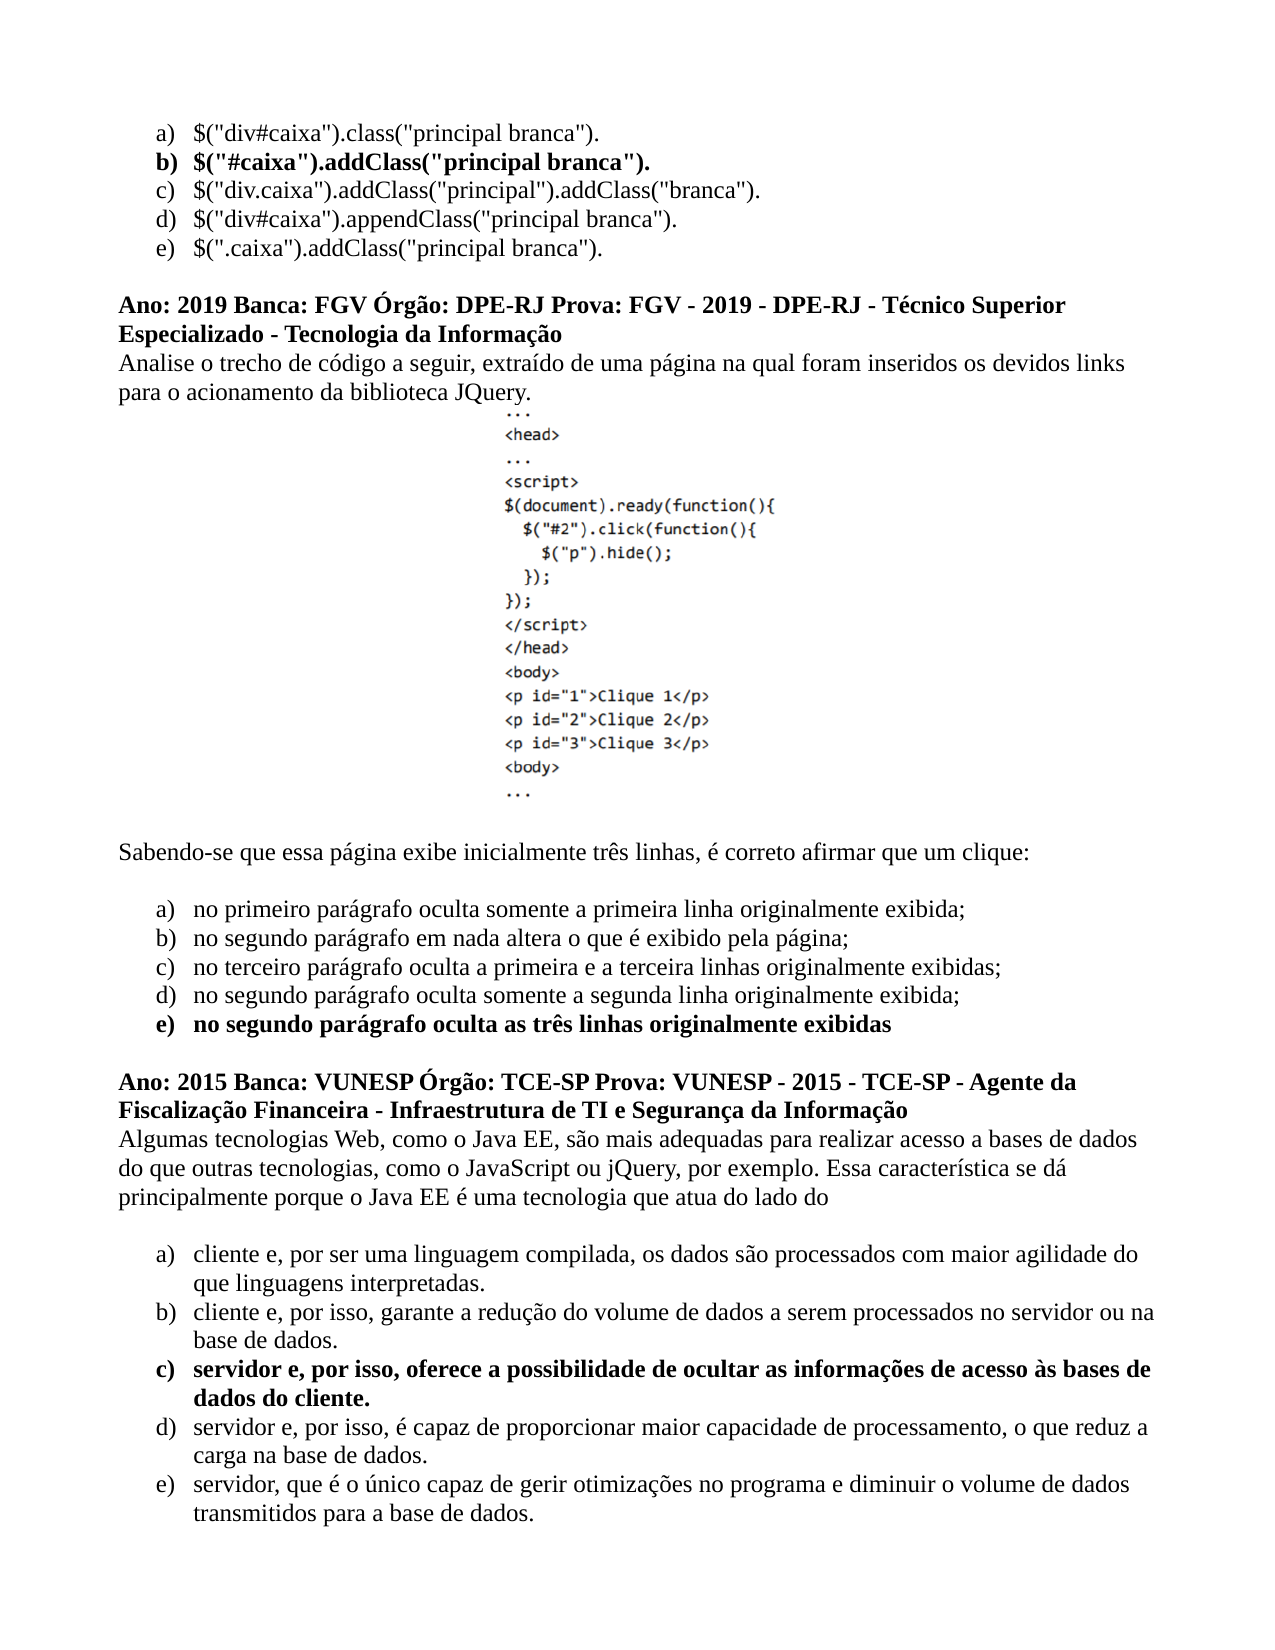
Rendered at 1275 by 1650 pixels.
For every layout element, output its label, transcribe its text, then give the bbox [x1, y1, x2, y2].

list cliente e, por isso, garante a redução do volume de dados a serem processados no servidor ou na base de dados. [156, 1297, 1157, 1354]
text Analise o trecho de código a seguir, extraído de uma página na qual foram inseridos os devidos links para o acionamento da biblioteca JQuery. [118, 348, 1157, 406]
list no segundo parágrafo oculta as três linhas originalmente exibidas [156, 1009, 1157, 1038]
list $("div.caixa").addClass("principal").addClass("branca"). [156, 176, 1157, 204]
text Algumas tecnologias Web, como o Java EE, são mais adequadas para realizar acesso a bases de dados do que outras tecnologias, como o JavaScript ou jQuery, por exemplo. Essa característica se dá principalmente porque o Java EE é uma tecnologia que atua do lado do [118, 1124, 1157, 1211]
text Sabendo-se que essa página exibe inicialmente três linhas, é correto afirmar que um clique: [118, 837, 1157, 866]
list no segundo parágrafo em nada altera o que é exibido pela página; [156, 923, 1157, 952]
list $("div#caixa").appendClass("principal branca"). [156, 204, 1157, 233]
list cliente e, por ser uma linguagem compilada, os dados são processados com maior agilidade do que linguagens interpretadas. [156, 1239, 1157, 1297]
text Ano: 2015 Banca: VUNESP Órgão: TCE-SP Prova: VUNESP - 2015 - TCE-SP - Agente da Fiscalização Financeira - Infraestrutura de TI e Segurança da Informação [118, 1067, 1157, 1124]
picture [497, 405, 778, 800]
list $(".caixa").addClass("principal branca"). [156, 233, 1157, 262]
list servidor e, por isso, é capaz de proporcionar maior capacidade de processamento, o que reduz a carga na base de dados. [156, 1412, 1157, 1469]
list no primeiro parágrafo oculta somente a primeira linha originalmente exibida; [156, 894, 1157, 923]
list servidor, que é o único capaz de gerir otimizações no programa e diminuir o volume de dados transmitidos para a base de dados. [156, 1469, 1157, 1527]
list $("div#caixa").class("principal branca"). [156, 118, 1157, 147]
list servidor e, por isso, oferece a possibilidade de ocultar as informações de acesso às bases de dados do cliente. [156, 1354, 1157, 1412]
text Ano: 2019 Banca: FGV Órgão: DPE-RJ Prova: FGV - 2019 - DPE-RJ - Técnico Superior Especializado - Tecnologia da Informação [118, 291, 1157, 348]
list $("#caixa").addClass("principal branca"). [156, 147, 1157, 176]
list no terceiro parágrafo oculta a primeira e a terceira linhas originalmente exibidas; [156, 952, 1157, 981]
list no segundo parágrafo oculta somente a segunda linha originalmente exibida; [156, 981, 1157, 1009]
